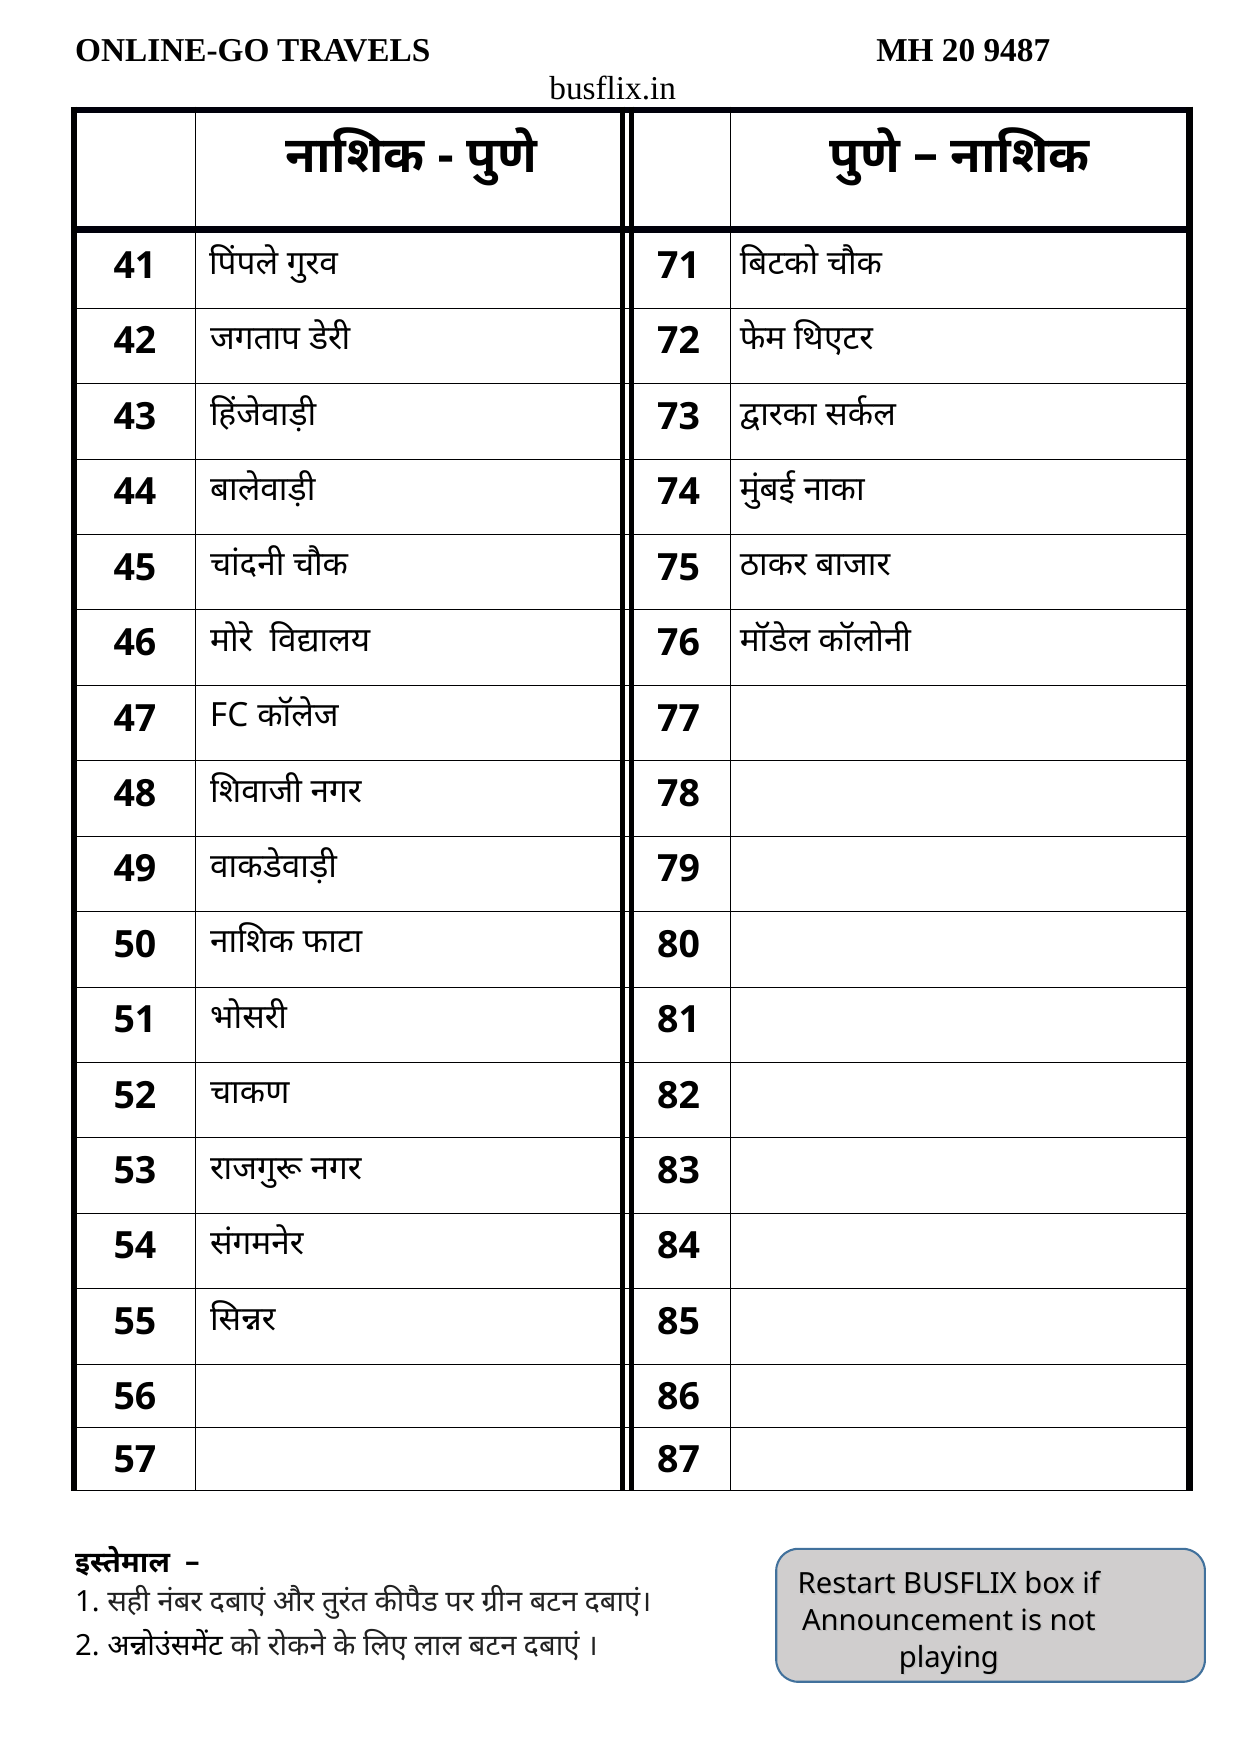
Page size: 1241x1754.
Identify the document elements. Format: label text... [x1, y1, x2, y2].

table_cell द्वारका सर्कल [731, 384, 1186, 458]
table_cell 42 [77, 309, 195, 383]
table_cell 81 [634, 988, 730, 1062]
table_header [77, 113, 195, 226]
table_cell मुंबई नाका [731, 460, 1186, 534]
table_cell 71 [634, 233, 730, 308]
text 1. सही नंबर दबाएं और तुरंत कीपैड पर ग्रीन बटन दबाएं। [75, 1581, 775, 1624]
table_cell [196, 1365, 620, 1426]
table_cell बालेवाड़ी [196, 460, 620, 534]
table_cell 73 [634, 384, 730, 458]
table_cell मॉडेल कॉलोनी [731, 610, 1186, 685]
table_cell [731, 837, 1186, 911]
table_cell 41 [77, 233, 195, 308]
table_header पुणे – नाशिक [731, 113, 1186, 226]
table_cell 85 [634, 1289, 730, 1363]
table_cell 50 [77, 912, 195, 986]
table_cell 74 [634, 460, 730, 534]
table_cell 52 [77, 1063, 195, 1137]
table_cell फेम थिएटर [731, 309, 1186, 383]
table_cell 51 [77, 988, 195, 1062]
table_cell 49 [77, 837, 195, 911]
table_cell 84 [634, 1214, 730, 1288]
table_cell [731, 686, 1186, 760]
table_cell चांदनी चौक [196, 535, 620, 609]
table_cell सिन्नर [196, 1289, 620, 1363]
table_cell 54 [77, 1214, 195, 1288]
table_cell 45 [77, 535, 195, 609]
table_cell नाशिक फाटा [196, 912, 620, 986]
table_cell 80 [634, 912, 730, 986]
table_cell 44 [77, 460, 195, 534]
text 2. अन्नोउंसमेंट को रोकने के लिए लाल बटन दबाएं । [75, 1624, 776, 1667]
table_cell [731, 1365, 1186, 1426]
table_cell [731, 1214, 1186, 1288]
table_cell 86 [634, 1365, 730, 1426]
table_cell 75 [634, 535, 730, 609]
table_header नाशिक - पुणे [196, 113, 620, 226]
table_cell 47 [77, 686, 195, 760]
table_cell 76 [634, 610, 730, 685]
table_cell वाकडेवाड़ी [196, 837, 620, 911]
table_cell 56 [77, 1365, 195, 1426]
table_cell ठाकर बाजार [731, 535, 1186, 609]
table_cell [731, 1428, 1186, 1489]
text इस्तेमाल – [75, 1541, 1165, 1581]
table_cell बिटको चौक [731, 233, 1186, 308]
table_header [634, 113, 730, 226]
table_cell FC कॉलेज [196, 686, 620, 760]
table_cell चाकण [196, 1063, 620, 1137]
table_cell पिंपले गुरव [196, 233, 620, 308]
table_cell हिंजेवाड़ी [196, 384, 620, 458]
table_cell [731, 1063, 1186, 1137]
table_cell [731, 988, 1186, 1062]
table_cell 53 [77, 1138, 195, 1213]
table_cell 55 [77, 1289, 195, 1363]
table_cell [196, 1428, 620, 1489]
table_cell 82 [634, 1063, 730, 1137]
table_cell 87 [634, 1428, 730, 1489]
table_cell 72 [634, 309, 730, 383]
table_cell 48 [77, 761, 195, 836]
table_cell [731, 912, 1186, 986]
table_cell [731, 1289, 1186, 1363]
table_cell शिवाजी नगर [196, 761, 620, 836]
table_cell [731, 1138, 1186, 1213]
table_cell 57 [77, 1428, 195, 1489]
table_cell 46 [77, 610, 195, 685]
table_cell मोरे विद्यालय [196, 610, 620, 685]
table_cell जगताप डेरी [196, 309, 620, 383]
table_cell 77 [634, 686, 730, 760]
table_cell 83 [634, 1138, 730, 1213]
table_cell संगमनेर [196, 1214, 620, 1288]
table_cell 43 [77, 384, 195, 458]
table_cell [731, 761, 1186, 836]
table_cell 79 [634, 837, 730, 911]
table_cell 78 [634, 761, 730, 836]
table_cell राजगुरू नगर [196, 1138, 620, 1213]
table_cell भोसरी [196, 988, 620, 1062]
